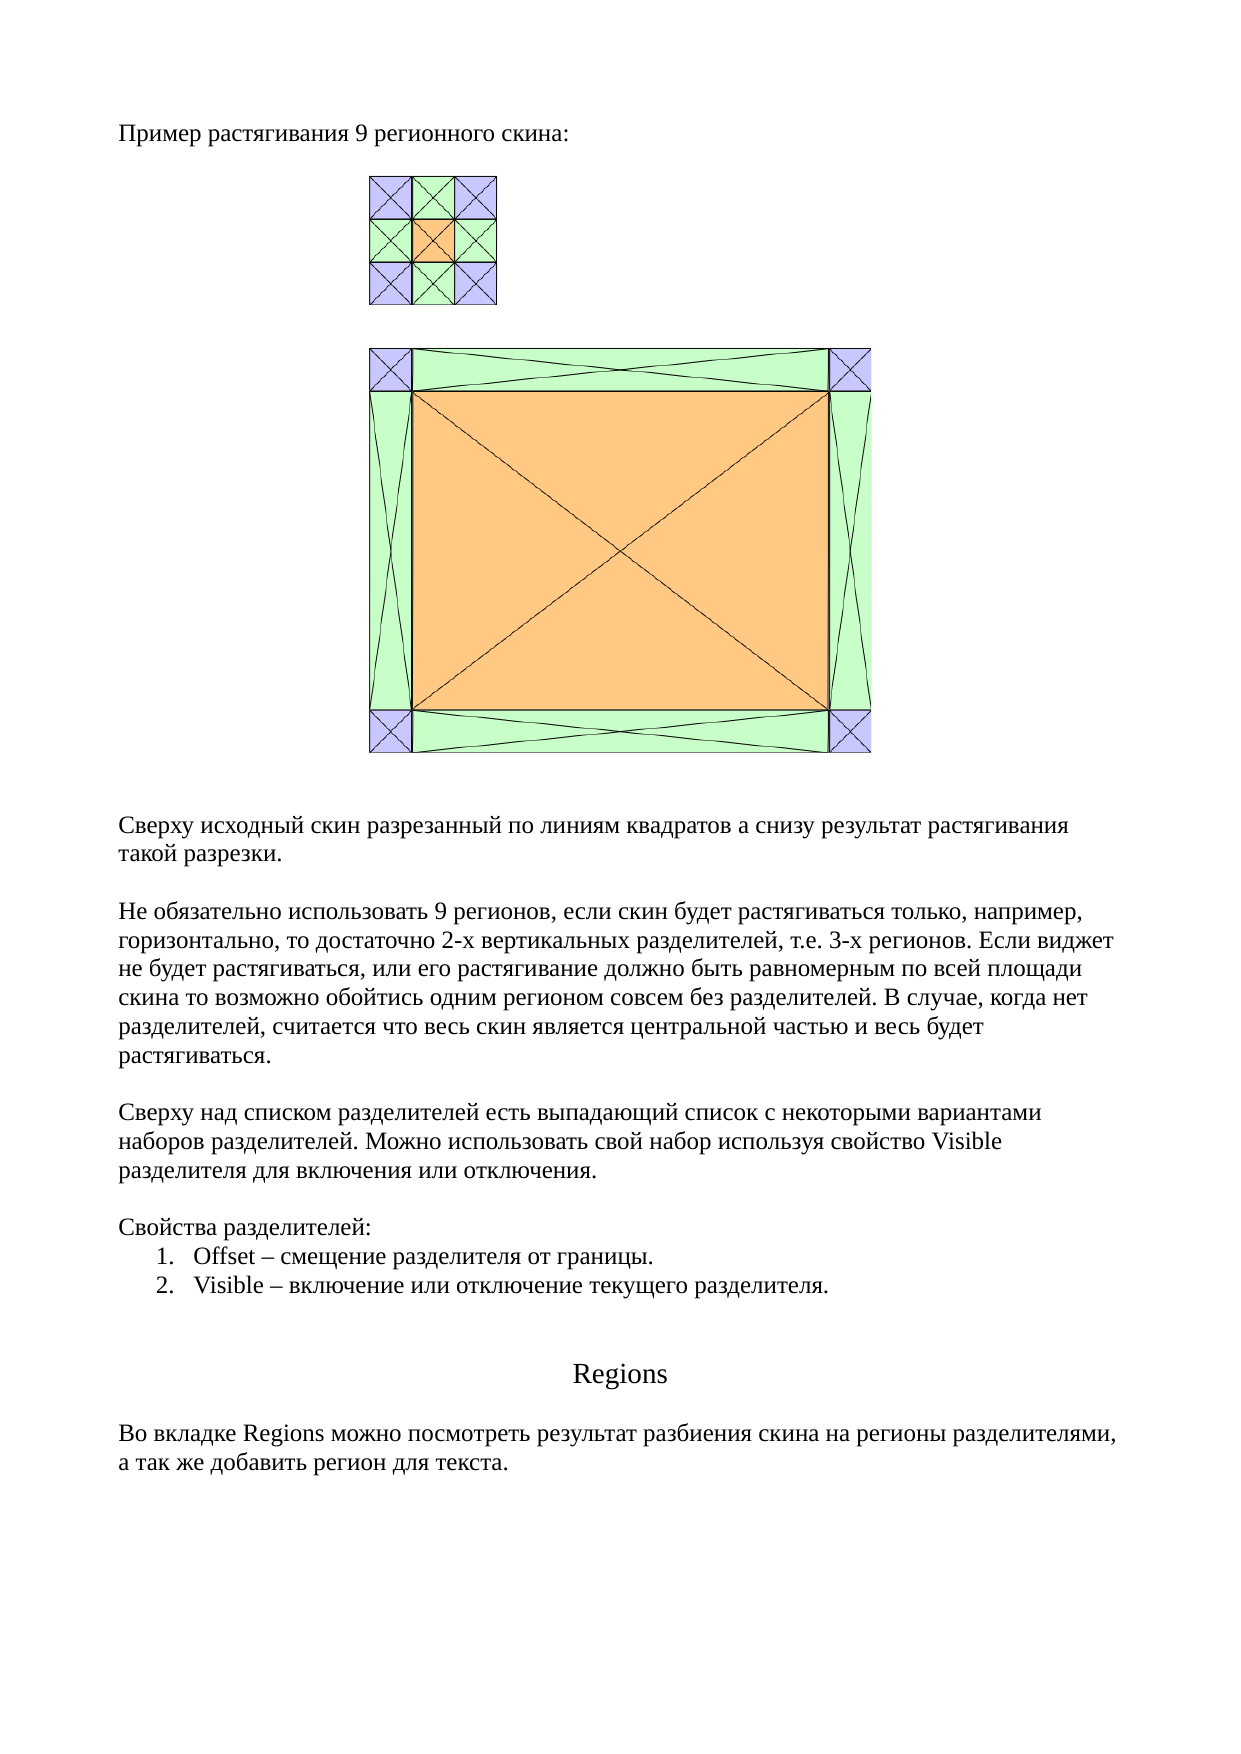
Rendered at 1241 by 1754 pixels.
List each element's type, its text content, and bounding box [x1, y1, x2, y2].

text Не обязательно использовать 9 регионов, если скин будет растягиваться только, например, горизонтально, то достаточно 2-х вертикальных разделителей, т.е. 3-х регионов. Если виджет не будет растягиваться, или его растягивание должно быть равномерным по всей площади скина то возможно обойтись одним регионом совсем без разделителей. В случае, когда нет разделителей, считается что весь скин является центральной частью и весь будет растягиваться. [118, 896, 1122, 1068]
text Во вкладке Regions можно посмотреть результат разбиения скина на регионы разделителями, а так же добавить регион для текста. [118, 1418, 1122, 1476]
text Сверху над списком разделителей есть выпадающий список с некоторыми вариантами наборов разделителей. Можно использовать свой набор используя свойство Visible разделителя для включения или отключения. [118, 1097, 1122, 1183]
text Пример растягивания 9 регионного скина: [118, 118, 1122, 147]
list Offset – смещение разделителя от границы. [156, 1241, 1122, 1270]
picture [369, 175, 872, 753]
list Visible – включение или отключение текущего разделителя. [156, 1270, 1122, 1298]
text Regions [118, 1356, 1122, 1389]
text Свойства разделителей: [118, 1212, 1122, 1241]
text Сверху исходный скин разрезанный по линиям квадратов а снизу результат растягивания такой разрезки. [118, 810, 1122, 867]
